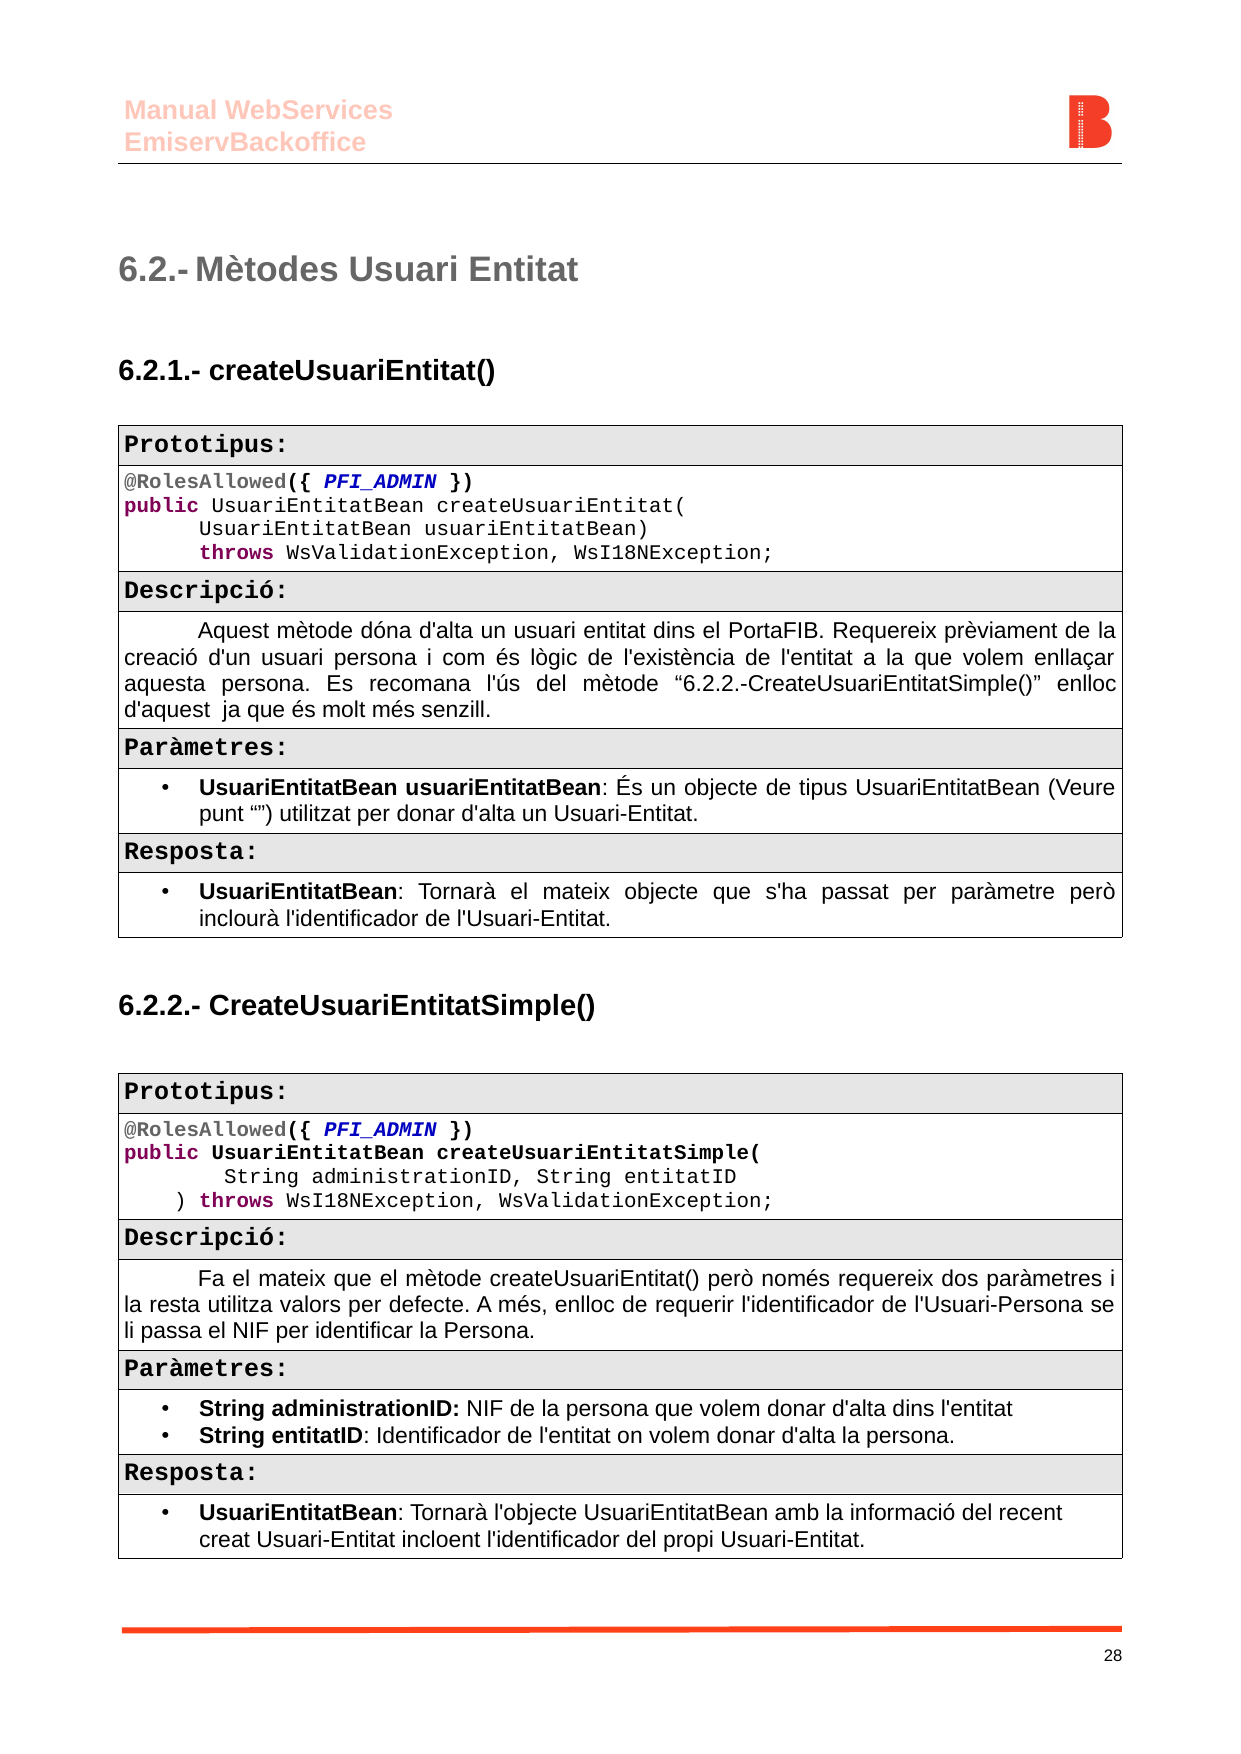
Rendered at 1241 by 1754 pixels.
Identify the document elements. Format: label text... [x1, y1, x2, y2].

table_cell Descripció: [119, 572, 1122, 611]
table_cell Aquest mètode dóna d'alta un usuari entitat dins el PortaFIB. Requereix prèviament de la creació d'un usuari persona i com és lògic de l'existència de l'entitat a la que volem enllaçar aquesta persona. Es recomana l'ús del mètode “6.2.2CreateUsuariEntitatSimple()” enlloc d'aquest ja que és molt més senzill. [119, 612, 1122, 728]
subtitle createUsuariEntitat() [118, 353, 1122, 386]
subtitle CreateUsuariEntitatSimple() [118, 988, 1122, 1022]
table_cell @RolesAllowed({ PFI_ADMIN }) public UsuariEntitatBean createUsuariEntitat( UsuariEntitatBean usuariEntitatBean) throws WsValidationException, WsI18NException; [119, 466, 1122, 571]
subtitle Mètodes Usuari Entitat [118, 248, 1122, 289]
table_cell Paràmetres: [119, 729, 1122, 768]
table_header Prototipus: [119, 426, 1122, 465]
table_cell UsuariEntitatBean usuariEntitatBean: És un objecte de tipus UsuariEntitatBean (Veure punt “”) utilitzat per donar d'alta un Usuari-Entitat. [119, 769, 1122, 832]
table_cell Paràmetres: [119, 1351, 1122, 1389]
table_cell Descripció: [119, 1220, 1122, 1259]
table_cell String administrationID: NIF de la persona que volem donar d'alta dins l'entitat String entitatID: Identificador de l'entitat on volem donar d'alta la persona. [119, 1390, 1122, 1454]
table_cell Resposta: [119, 1455, 1122, 1493]
table_cell Resposta: [119, 834, 1122, 872]
table_cell UsuariEntitatBean: Tornarà l'objecte UsuariEntitatBean amb la informació del recent creat Usuari-Entitat incloent l'identificador del propi Usuari-Entitat. [119, 1495, 1122, 1558]
table_cell Fa el mateix que el mètode createUsuariEntitat() però només requereix dos paràmetres i la resta utilitza valors per defecte. A més, enlloc de requerir l'identificador de l'Usuari-Persona se li passa el NIF per identificar la Persona. [119, 1260, 1122, 1349]
picture [1063, 94, 1117, 150]
table_cell UsuariEntitatBean: Tornarà el mateix objecte que s'ha passat per paràmetre però inclourà l'identificador de l'Usuari-Entitat. [119, 873, 1122, 937]
table_header Prototipus: [119, 1074, 1122, 1113]
table_cell @RolesAllowed({ PFI_ADMIN }) public UsuariEntitatBean createUsuariEntitatSimple( String administrationID, String entitatID ) throws WsI18NException, WsValidationException; [119, 1114, 1122, 1219]
